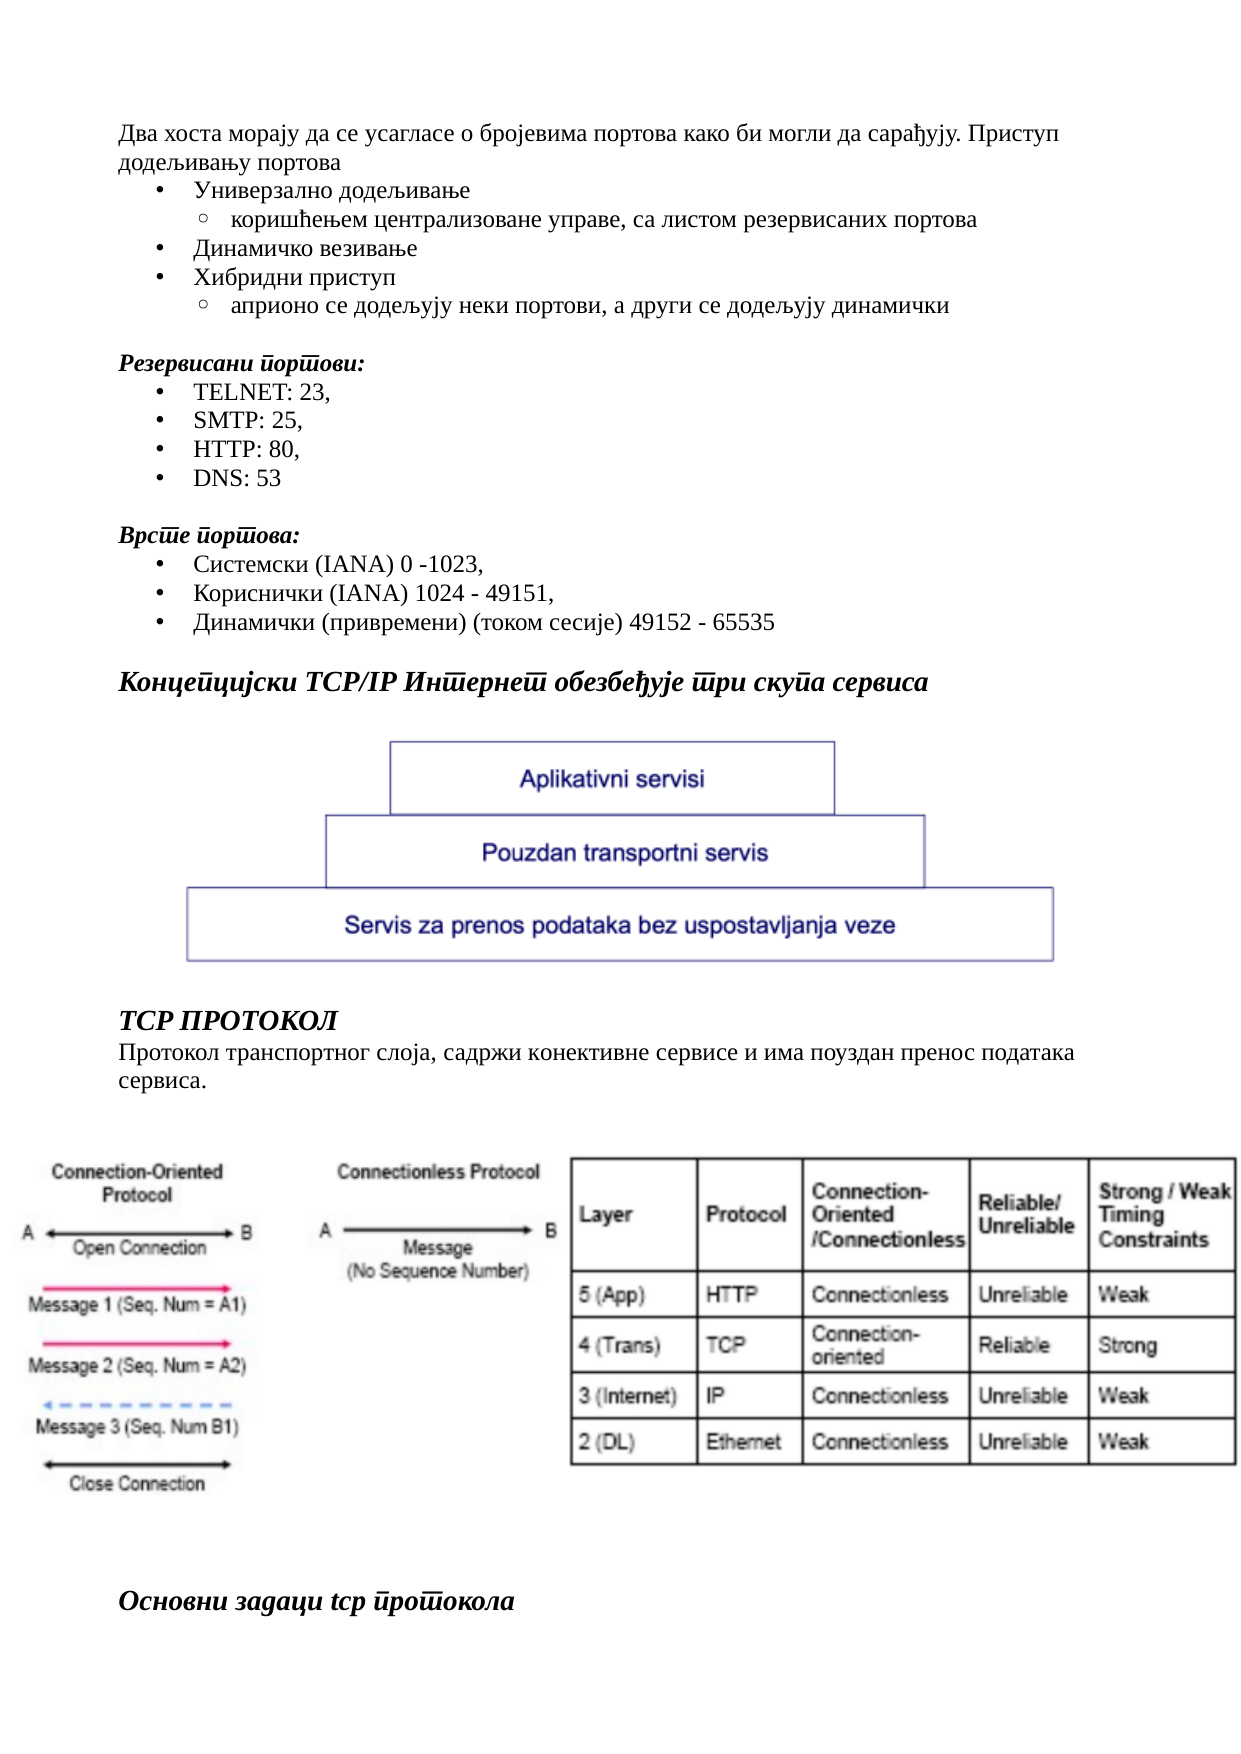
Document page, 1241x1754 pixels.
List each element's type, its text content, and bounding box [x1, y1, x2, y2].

list Универзално додељивање [156, 176, 1122, 204]
list Кориснички (IANA) 1024 - 49151, [156, 578, 1122, 607]
list коришћењем централизоване управе, са листом резервисаних портова [193, 204, 1122, 233]
list априоно се додељују неки портови, а други се додељују динамички [193, 291, 1122, 319]
list TELNET: 23, [156, 377, 1122, 406]
picture [163, 721, 1078, 970]
text TCP ПРОТОКОЛ [118, 1003, 1122, 1037]
list SMTP: 25, [156, 406, 1122, 434]
text Основни задаци tcp протокола [118, 1583, 1122, 1617]
list Хибридни приступ [156, 262, 1122, 291]
text Врсте портова: [118, 521, 1122, 549]
text Протокол транспортног слоја, садржи конективне сервисе и има поуздан пренос података сервиса. [118, 1037, 1122, 1094]
list DNS: 53 [156, 463, 1122, 492]
text Резервисани портови: [118, 348, 1122, 377]
list Динамичко везивање [156, 233, 1122, 262]
list Динамички (привремени) (током сесије) 49152 - 65535 [156, 607, 1122, 636]
text Концепцијски TCP/IP Интернет обезбеђује три скупа сервиса [118, 664, 1122, 698]
picture [6, 1152, 1240, 1495]
list Системски (IANA) 0 -1023, [156, 549, 1122, 578]
text Два хоста морају да се усагласе о бројевима портова како би могли да сарађују. Приступ додељивању портова [118, 118, 1122, 176]
list HTTP: 80, [156, 434, 1122, 463]
